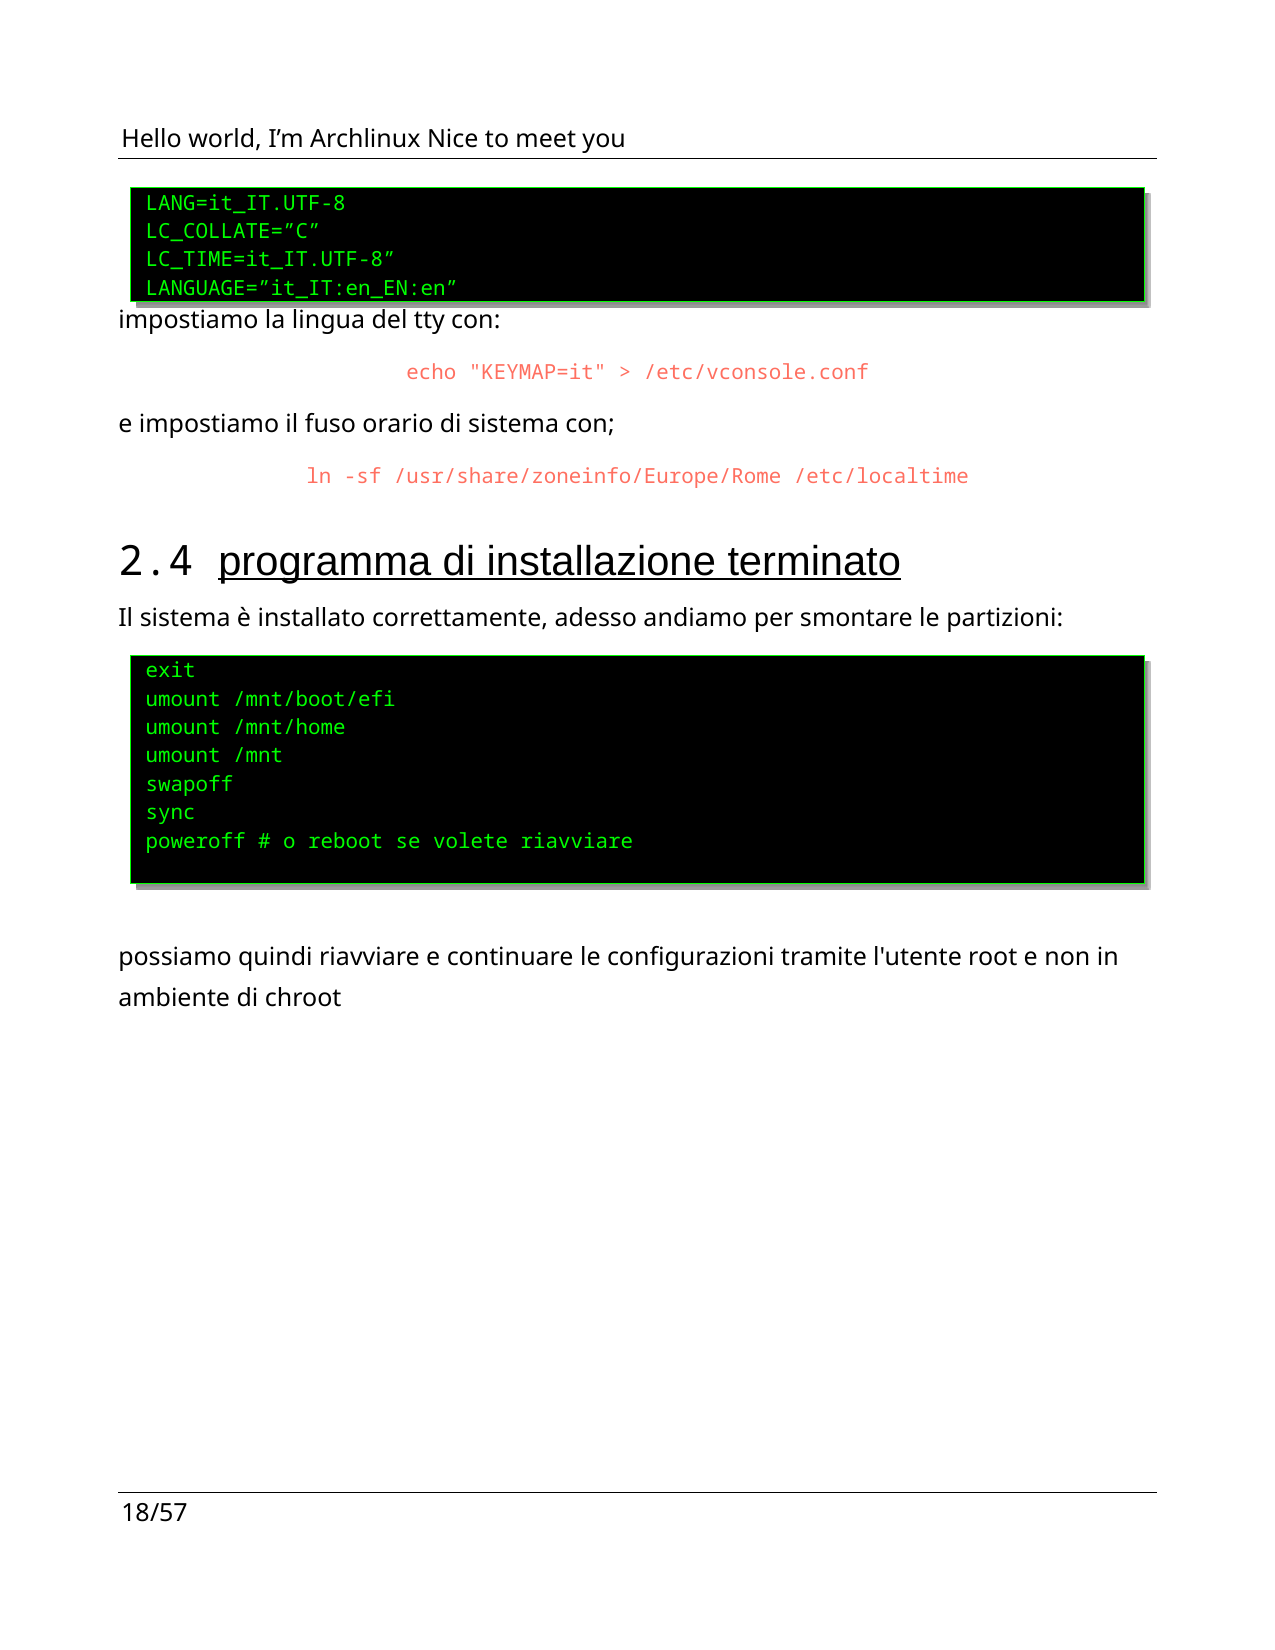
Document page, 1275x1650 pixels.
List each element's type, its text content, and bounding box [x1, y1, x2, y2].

text impostiamo la lingua del tty con: [118, 302, 1157, 336]
text echo "KEYMAP=it" > /etc/vconsole.conf [118, 357, 1157, 386]
text ln -sf /usr/share/zoneinfo/Europe/Rome /etc/localtime [118, 461, 1157, 489]
text Il sistema è installato correttamente, adesso andiamo per smontare le partizioni: [118, 600, 1157, 634]
text e impostiamo il fuso orario di sistema con; [118, 406, 1157, 440]
text possiamo quindi riavviare e continuare le configurazioni tramite l'utente root e non in ambiente di chroot [118, 939, 1157, 1014]
subtitle programma di installazione terminato [118, 531, 1157, 587]
